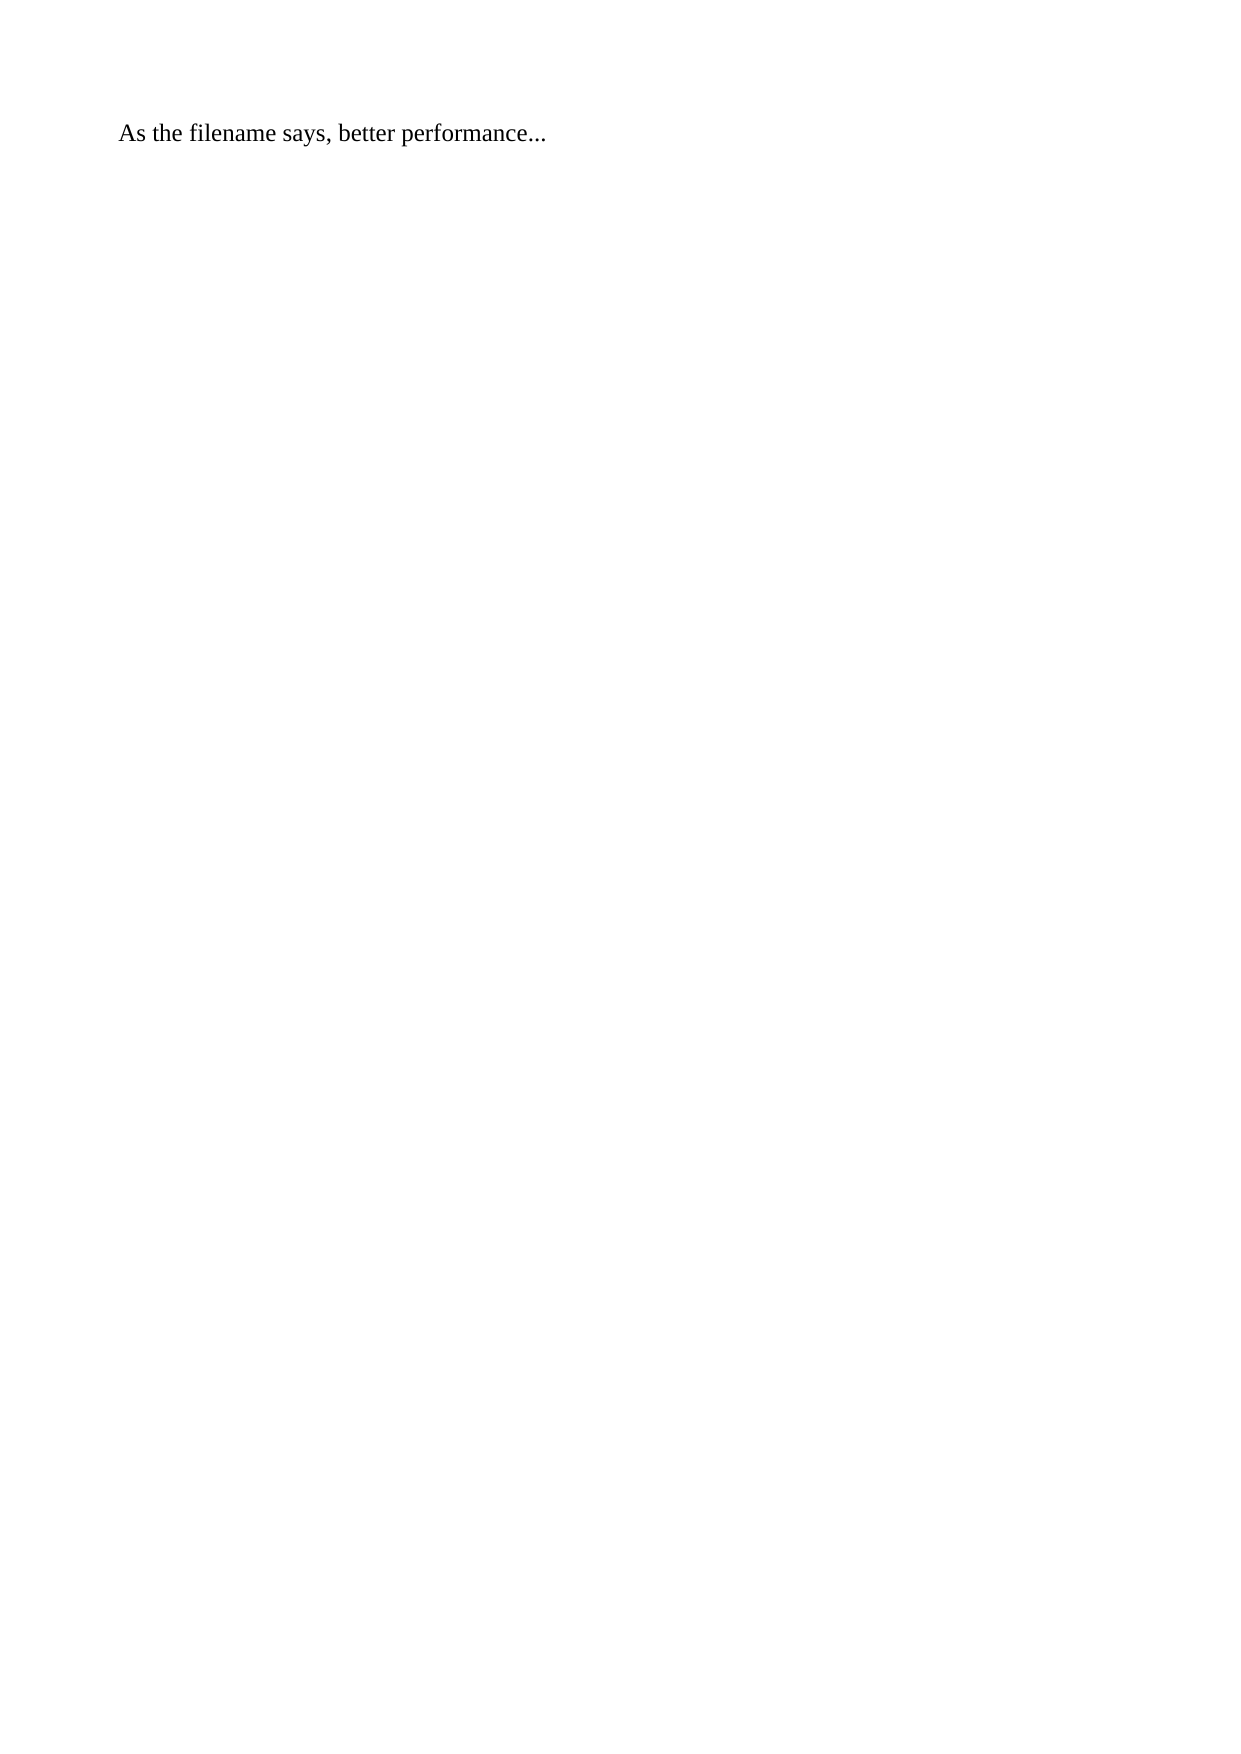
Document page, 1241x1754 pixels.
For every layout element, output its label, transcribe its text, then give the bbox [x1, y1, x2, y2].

text As the filename says, better performance... [118, 118, 1122, 147]
